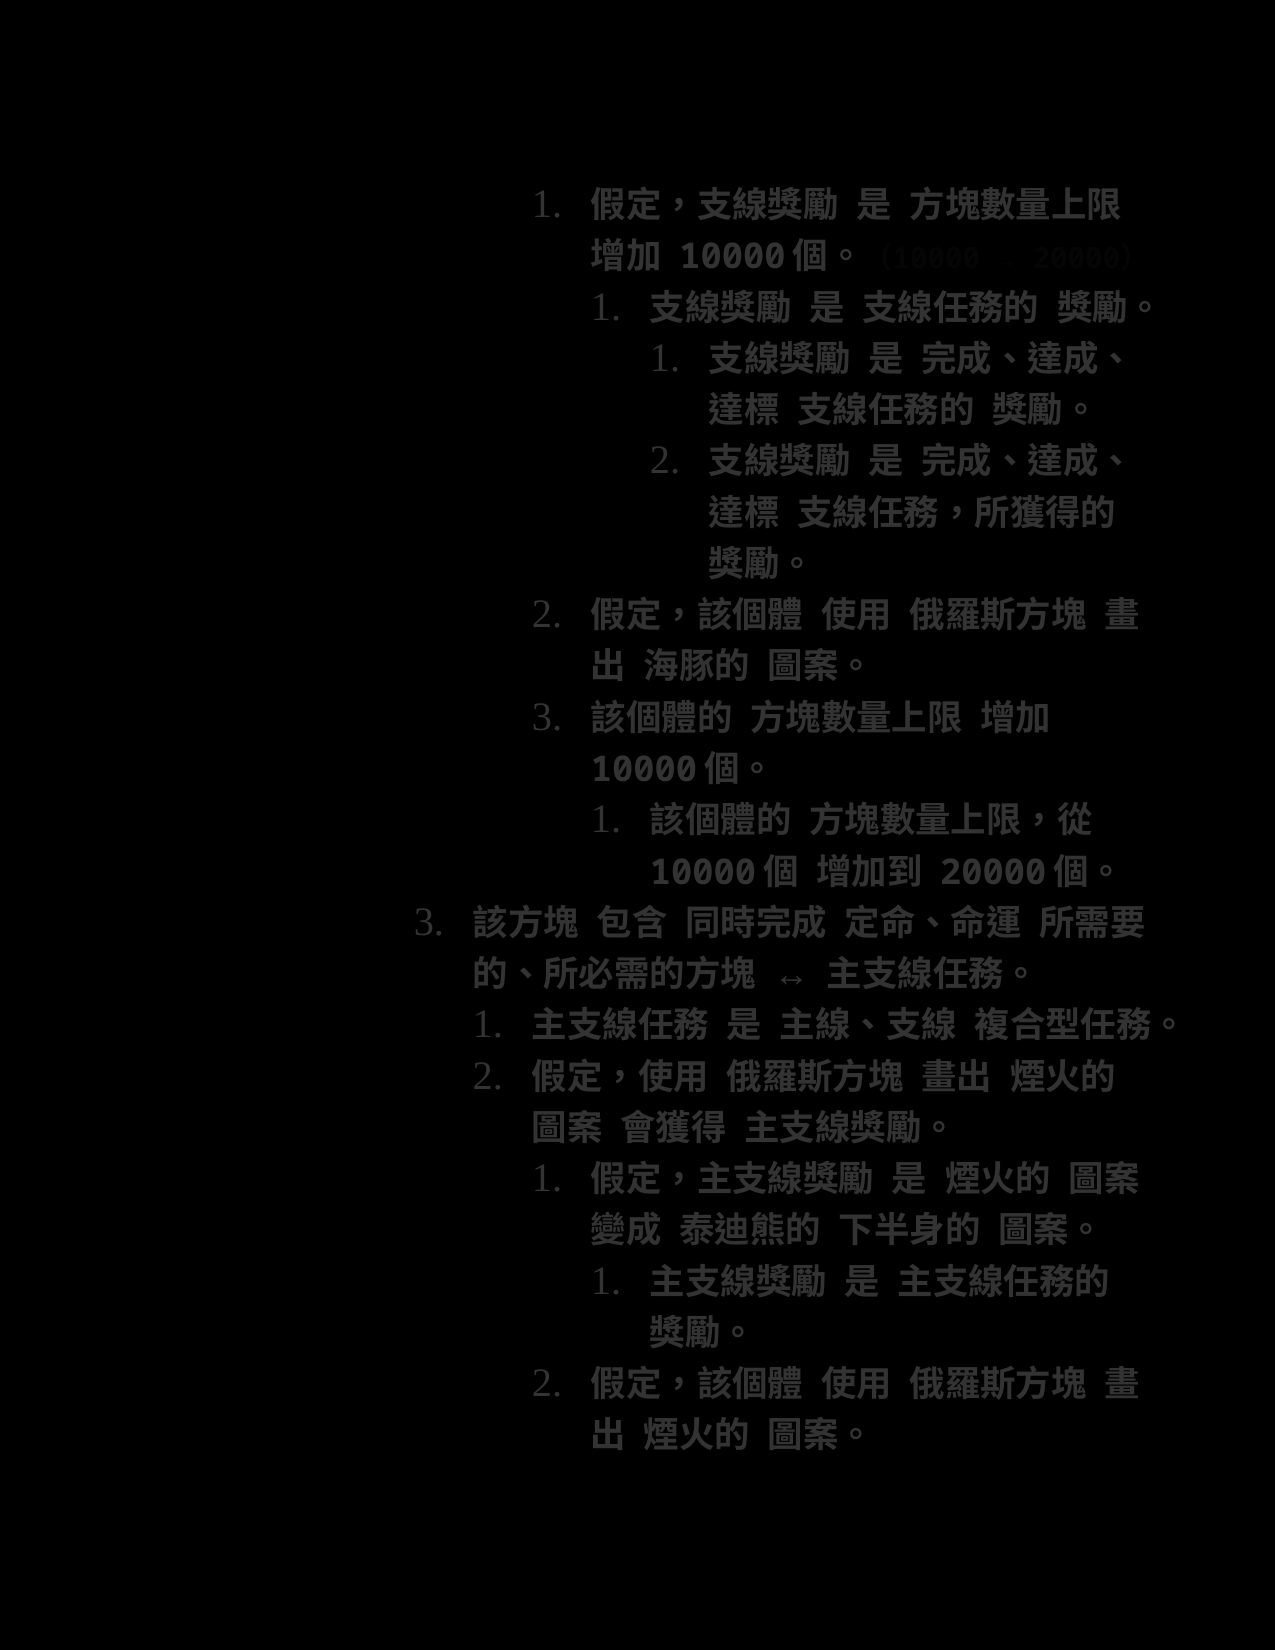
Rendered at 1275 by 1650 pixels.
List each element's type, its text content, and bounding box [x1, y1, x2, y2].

list 假定，主支線獎勵 是 煙火的 圖案 變成 泰迪熊的 下半身的 圖案。 [532, 1151, 1157, 1253]
list 假定，使用 俄羅斯方塊 畫出 煙火的 圖案 會獲得 主支線獎勵。 [472, 1048, 1157, 1151]
list 該個體的 方塊數量上限，從 10000個 增加到 20000個。 [591, 792, 1157, 894]
list 該個體的 方塊數量上限 增加 10000個。 [532, 689, 1157, 792]
list 假定，支線獎勵 是 方塊數量上限 增加 10000個。（10000 → 20000） [532, 176, 1157, 279]
list 主支線任務 是 主線、支線 複合型任務。 [472, 997, 1157, 1048]
list 假定，該個體 使用 俄羅斯方塊 畫出 煙火的 圖案。 [532, 1356, 1157, 1458]
list 支線獎勵 是 完成、達成、達標 支線任務，所獲得的 獎勵。 [649, 433, 1157, 586]
list 假定，該個體 使用 俄羅斯方塊 畫出 海豚的 圖案。 [532, 586, 1157, 689]
list 該方塊 包含 同時完成 定命、命運 所需要的、所必需的方塊 ↔ 主支線任務。 [413, 894, 1157, 997]
list 支線獎勵 是 完成、達成、達標 支線任務的 獎勵。 [649, 330, 1157, 433]
list 支線獎勵 是 支線任務的 獎勵。 [591, 279, 1157, 330]
list 主支線獎勵 是 主支線任務的 獎勵。 [591, 1253, 1157, 1356]
